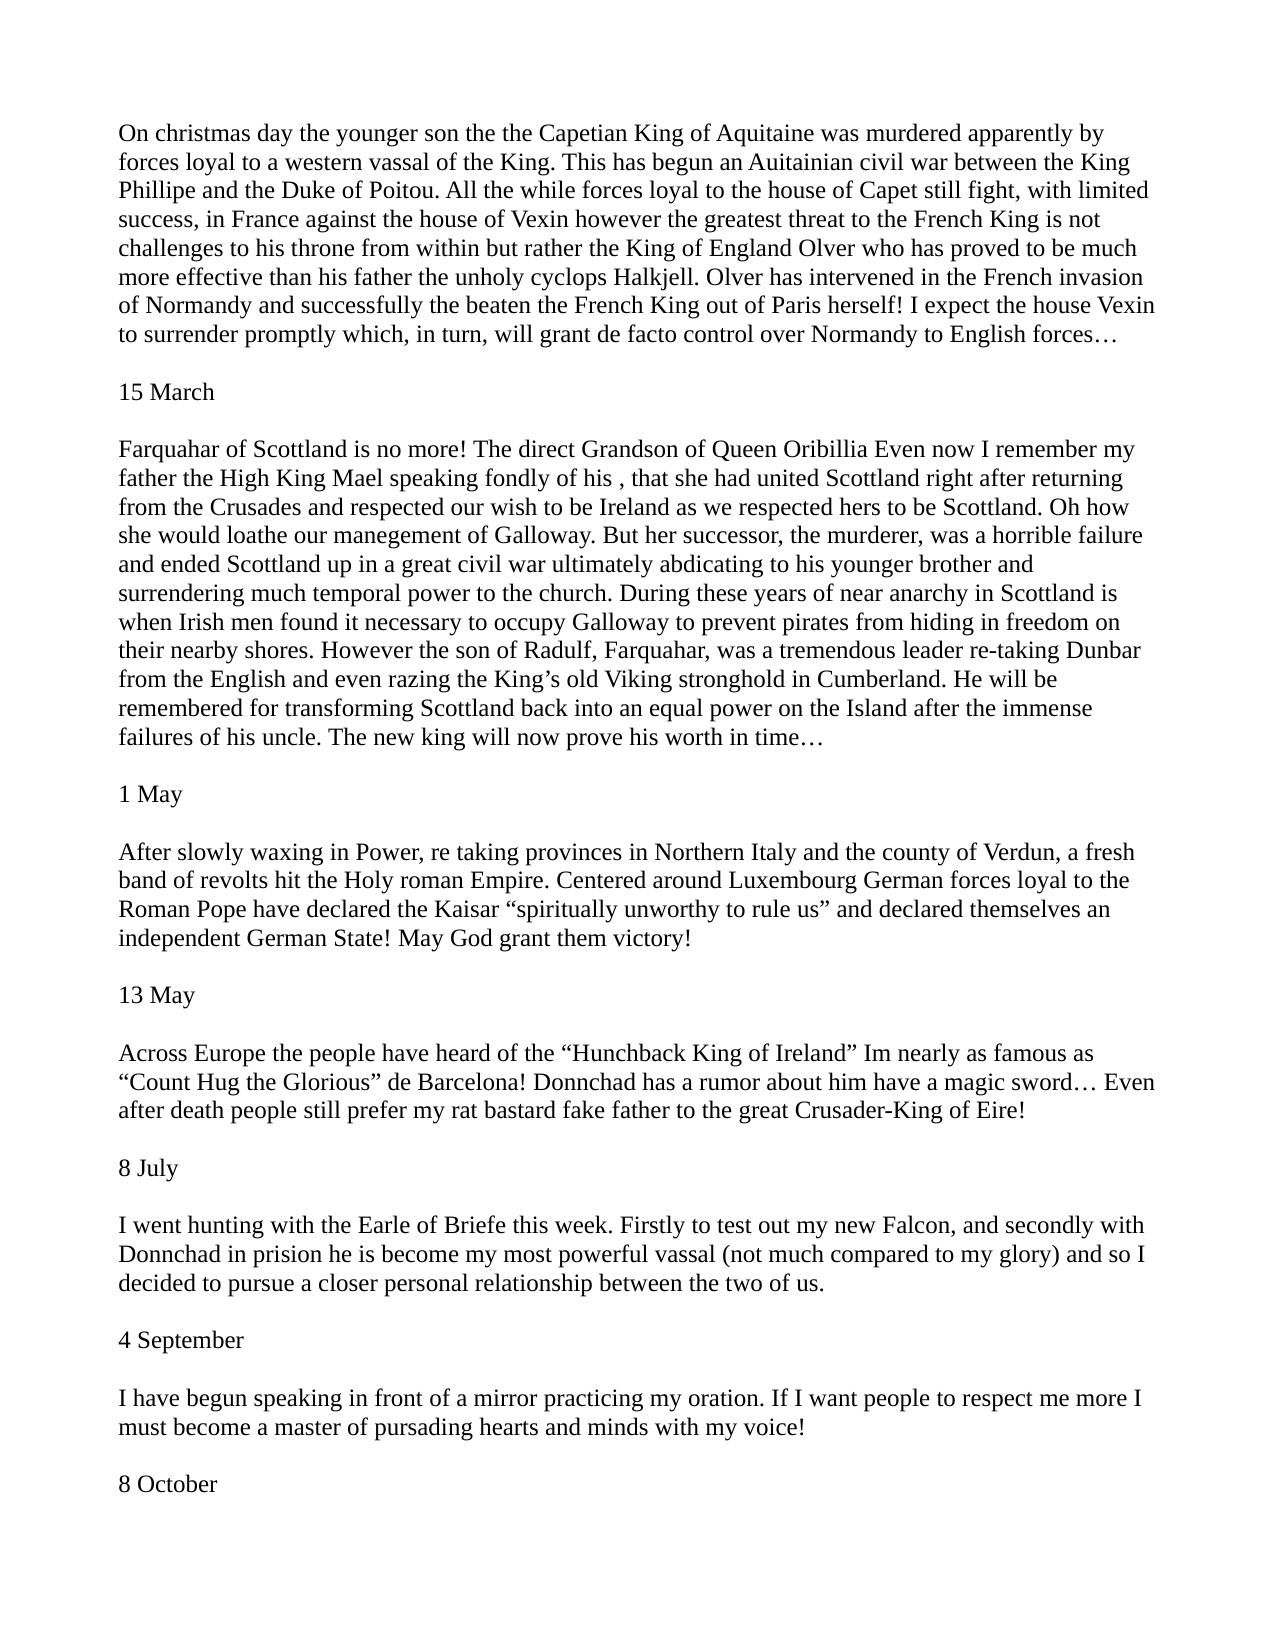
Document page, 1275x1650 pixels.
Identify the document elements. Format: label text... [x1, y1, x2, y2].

text 1 May [118, 779, 1157, 808]
text I have begun speaking in front of a mirror practicing my oration. If I want people to respect me more I must become a master of pursading hearts and minds with my voice! [118, 1383, 1157, 1441]
text After slowly waxing in Power, re taking provinces in Northern Italy and the county of Verdun, a fresh band of revolts hit the Holy roman Empire. Centered around Luxembourg German forces loyal to the Roman Pope have declared the Kaisar “spiritually unworthy to rule us” and declared themselves an independent German State! May God grant them victory! [118, 837, 1157, 952]
text 13 May [118, 981, 1157, 1009]
text 8 July [118, 1153, 1157, 1182]
text Farquahar of Scottland is no more! The direct Grandson of Queen Oribillia Even now I remember my father the High King Mael speaking fondly of his , that she had united Scottland right after returning from the Crusades and respected our wish to be Ireland as we respected hers to be Scottland. Oh how she would loathe our manegement of Galloway. But her successor, the murderer, was a horrible failure and ended Scottland up in a great civil war ultimately abdicating to his younger brother and surrendering much temporal power to the church. During these years of near anarchy in Scottland is when Irish men found it necessary to occupy Galloway to prevent pirates from hiding in freedom on their nearby shores. However the son of Radulf, Farquahar, was a tremendous leader re-taking Dunbar from the English and even razing the King’s old Viking stronghold in Cumberland. He will be remembered for transforming Scottland back into an equal power on the Island after the immense failures of his uncle. The new king will now prove his worth in time… [118, 434, 1157, 751]
text On christmas day the younger son the the Capetian King of Aquitaine was murdered apparently by forces loyal to a western vassal of the King. This has begun an Auitainian civil war between the King Phillipe and the Duke of Poitou. All the while forces loyal to the house of Capet still fight, with limited success, in France against the house of Vexin however the greatest threat to the French King is not challenges to his throne from within but rather the King of England Olver who has proved to be much more effective than his father the unholy cyclops Halkjell. Olver has intervened in the French invasion of Normandy and successfully the beaten the French King out of Paris herself! I expect the house Vexin to surrender promptly which, in turn, will grant de facto control over Normandy to English forces… [118, 118, 1157, 348]
text 15 March [118, 377, 1157, 406]
text 4 September [118, 1326, 1157, 1354]
text I went hunting with the Earle of Briefe this week. Firstly to test out my new Falcon, and secondly with Donnchad in prision he is become my most powerful vassal (not much compared to my glory) and so I decided to pursue a closer personal relationship between the two of us. [118, 1211, 1157, 1297]
text 8 October [118, 1469, 1157, 1498]
text Across Europe the people have heard of the “Hunchback King of Ireland” Im nearly as famous as “Count Hug the Glorious” de Barcelona! Donnchad has a rumor about him have a magic sword… Even after death people still prefer my rat bastard fake father to the great Crusader-King of Eire! [118, 1038, 1157, 1124]
